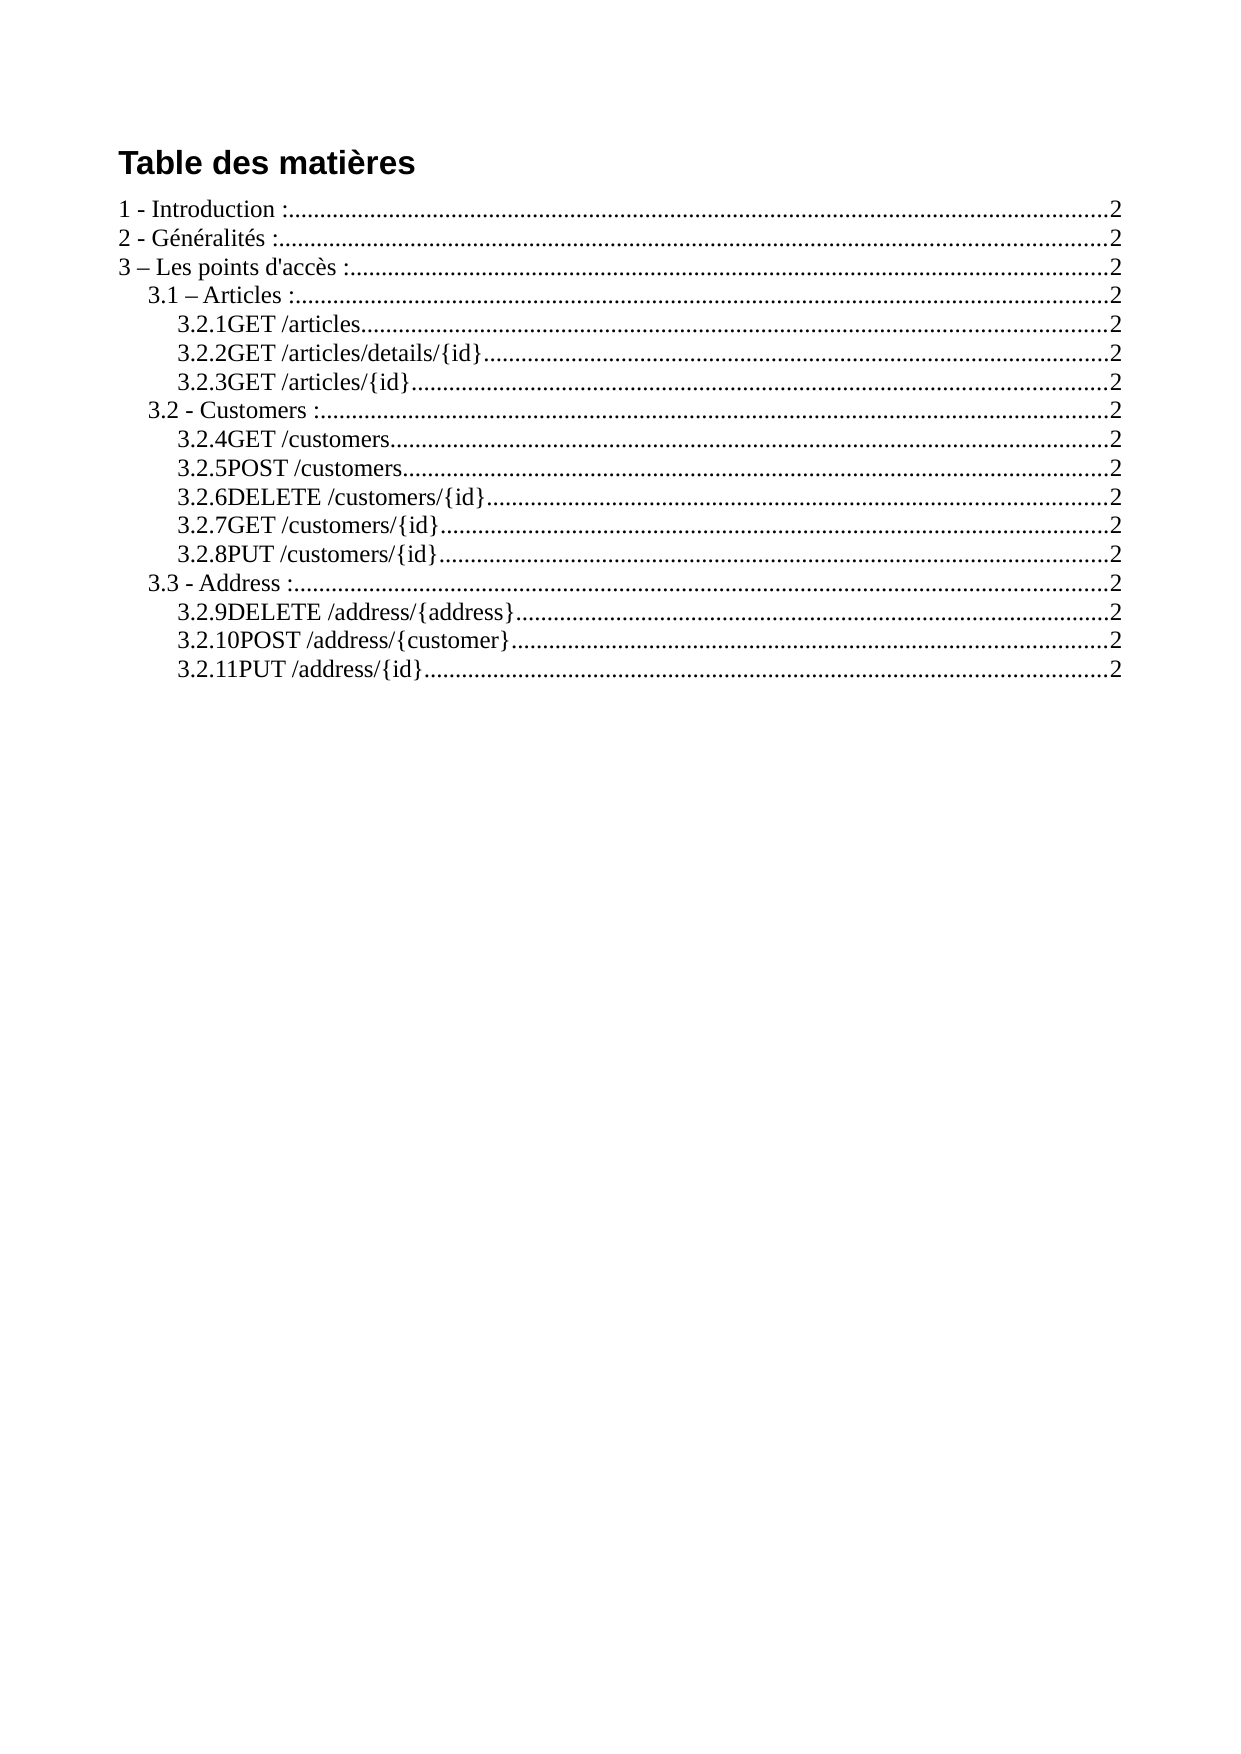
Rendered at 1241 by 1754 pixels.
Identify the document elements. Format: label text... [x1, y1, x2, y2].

text 3.2.4GET /customers 2 [177, 424, 1122, 453]
text 2 - Généralités : 2 [118, 223, 1122, 252]
text 3 – Les points d'accès : 2 [118, 252, 1122, 280]
text 3.2.5POST /customers 2 [177, 453, 1122, 482]
text 3.2.8PUT /customers/{id} 2 [177, 539, 1122, 568]
text 3.2.2GET /articles/details/{id} 2 [177, 338, 1122, 367]
text 3.2.9DELETE /address/{address} 2 [177, 597, 1122, 625]
text 3.1 – Articles : 2 [148, 280, 1122, 309]
subtitle Table des matières [118, 143, 1122, 182]
text 3.2.3GET /articles/{id} 2 [177, 367, 1122, 395]
text 3.3 - Address : 2 [148, 568, 1122, 597]
text 3.2.11PUT /address/{id} 2 [177, 654, 1122, 683]
text 3.2.10POST /address/{customer} 2 [177, 625, 1122, 654]
text 3.2.6DELETE /customers/{id} 2 [177, 482, 1122, 510]
text 3.2.1GET /articles 2 [177, 309, 1122, 338]
text 1 - Introduction : 2 [118, 194, 1122, 223]
text 3.2.7GET /customers/{id} 2 [177, 510, 1122, 539]
text 3.2 - Customers : 2 [148, 395, 1122, 424]
